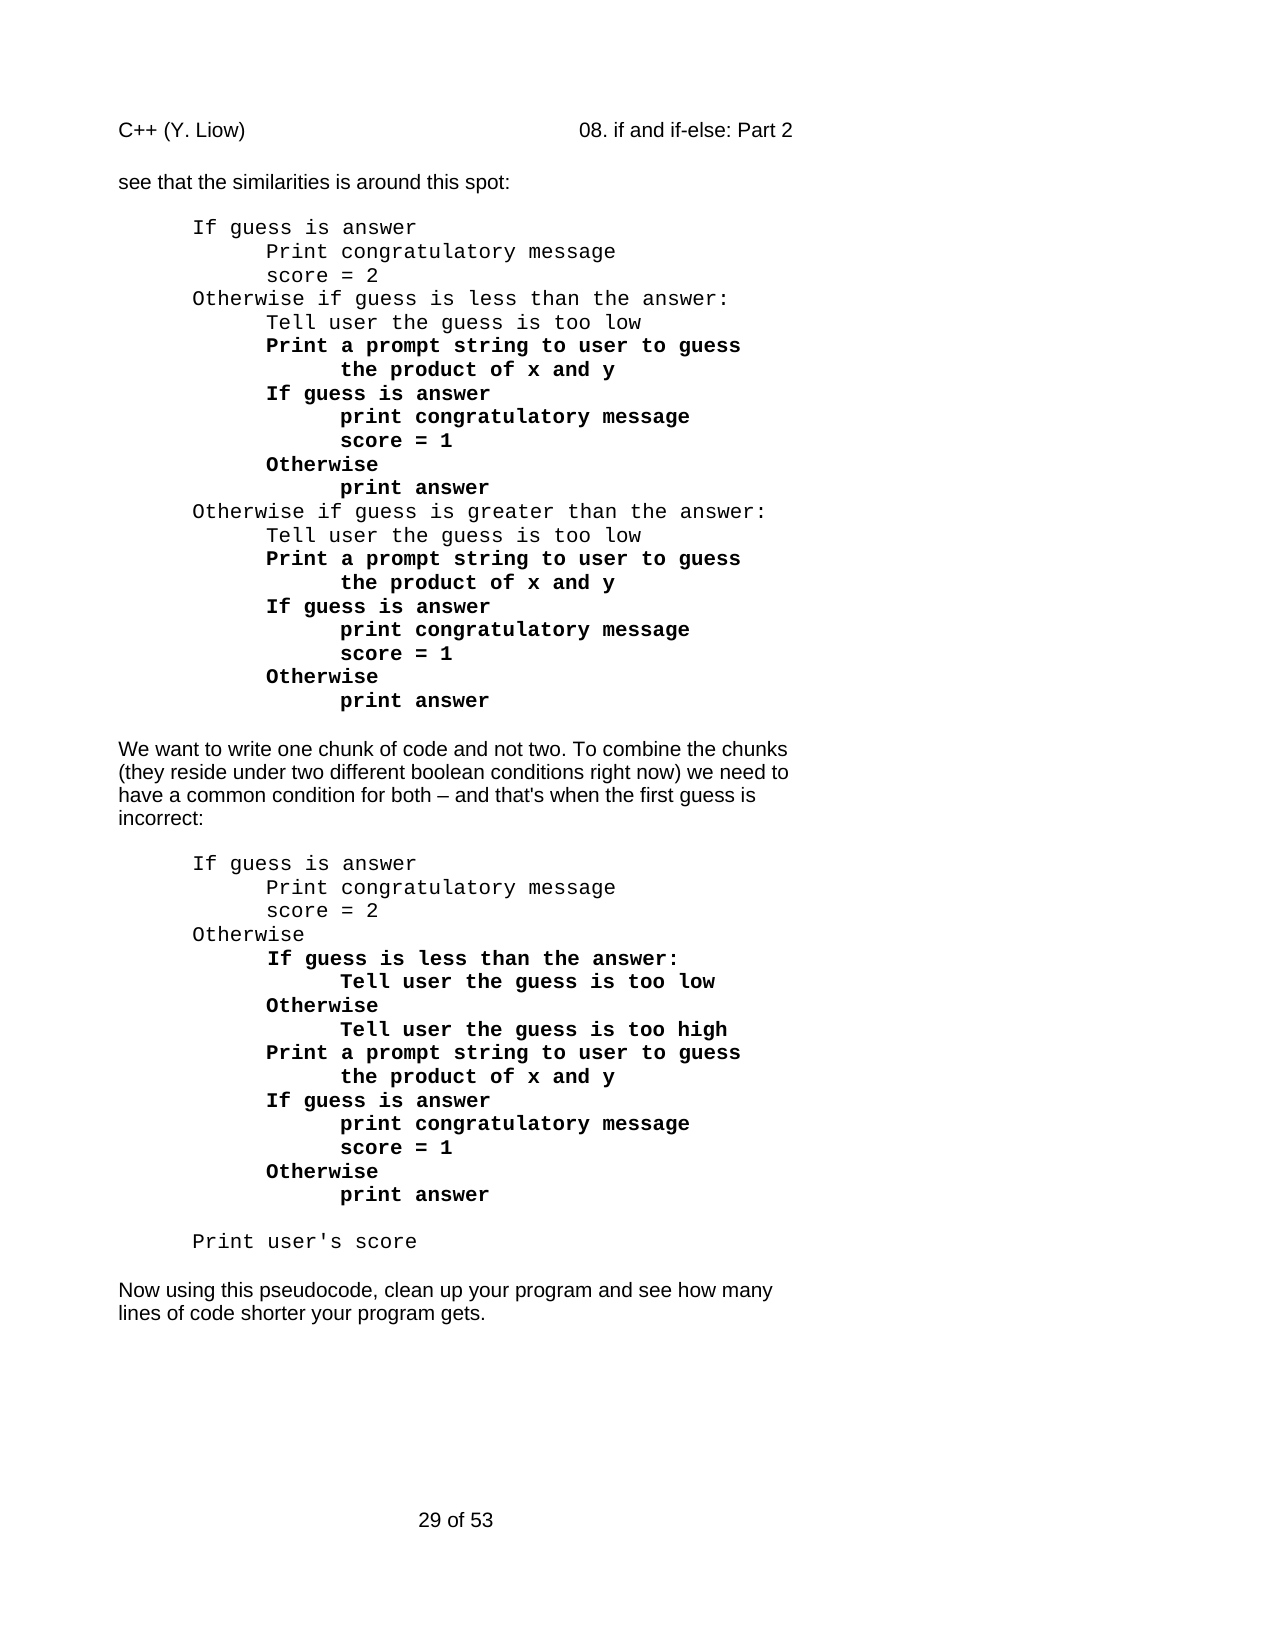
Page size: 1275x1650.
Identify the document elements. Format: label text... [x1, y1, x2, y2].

text Tell user the guess is too low [118, 971, 793, 995]
text Now using this pseudocode, clean up your program and see how many lines of code shorter your program gets. [118, 1278, 793, 1325]
text Print congratulatory message [118, 877, 793, 901]
text the product of x and y [118, 572, 793, 596]
text Print a prompt string to user to guess [118, 1042, 793, 1066]
text If guess is answer [118, 217, 793, 241]
text Otherwise [118, 924, 793, 948]
text If guess is answer [118, 596, 793, 619]
text If guess is answer [118, 383, 793, 406]
text score = 2 [118, 264, 793, 288]
text If guess is less than the answer: [118, 948, 793, 971]
text Otherwise if guess is greater than the answer: [118, 501, 793, 525]
text print congratulatory message [118, 1113, 793, 1137]
text print answer [118, 477, 793, 501]
text Print a prompt string to user to guess [118, 548, 793, 572]
text Tell user the guess is too high [118, 1019, 793, 1042]
text Print congratulatory message [118, 241, 793, 264]
text Tell user the guess is too low [118, 312, 793, 336]
text score = 2 [118, 901, 793, 924]
text Otherwise [118, 454, 793, 477]
text If guess is answer [118, 1090, 793, 1113]
text Otherwise [118, 1161, 793, 1184]
text Print a prompt string to user to guess [118, 336, 793, 359]
text print answer [118, 1184, 793, 1208]
text score = 1 [118, 430, 793, 454]
text Otherwise [118, 667, 793, 690]
text Otherwise if guess is less than the answer: [118, 288, 793, 312]
text Tell user the guess is too low [118, 525, 793, 548]
text print congratulatory message [118, 406, 793, 430]
text print answer [118, 690, 793, 714]
text score = 1 [118, 643, 793, 667]
text the product of x and y [118, 1066, 793, 1090]
text see that the similarities is around this spot: [118, 171, 793, 194]
text If guess is answer [118, 853, 793, 877]
text the product of x and y [118, 359, 793, 383]
text print congratulatory message [118, 619, 793, 643]
text Otherwise [118, 995, 793, 1019]
text Print user's score [118, 1232, 793, 1255]
text score = 1 [118, 1137, 793, 1161]
text We want to write one chunk of code and not two. To combine the chunks (they reside under two different boolean conditions right now) we need to have a common condition for both – and that's when the first guess is incorrect: [118, 737, 793, 830]
